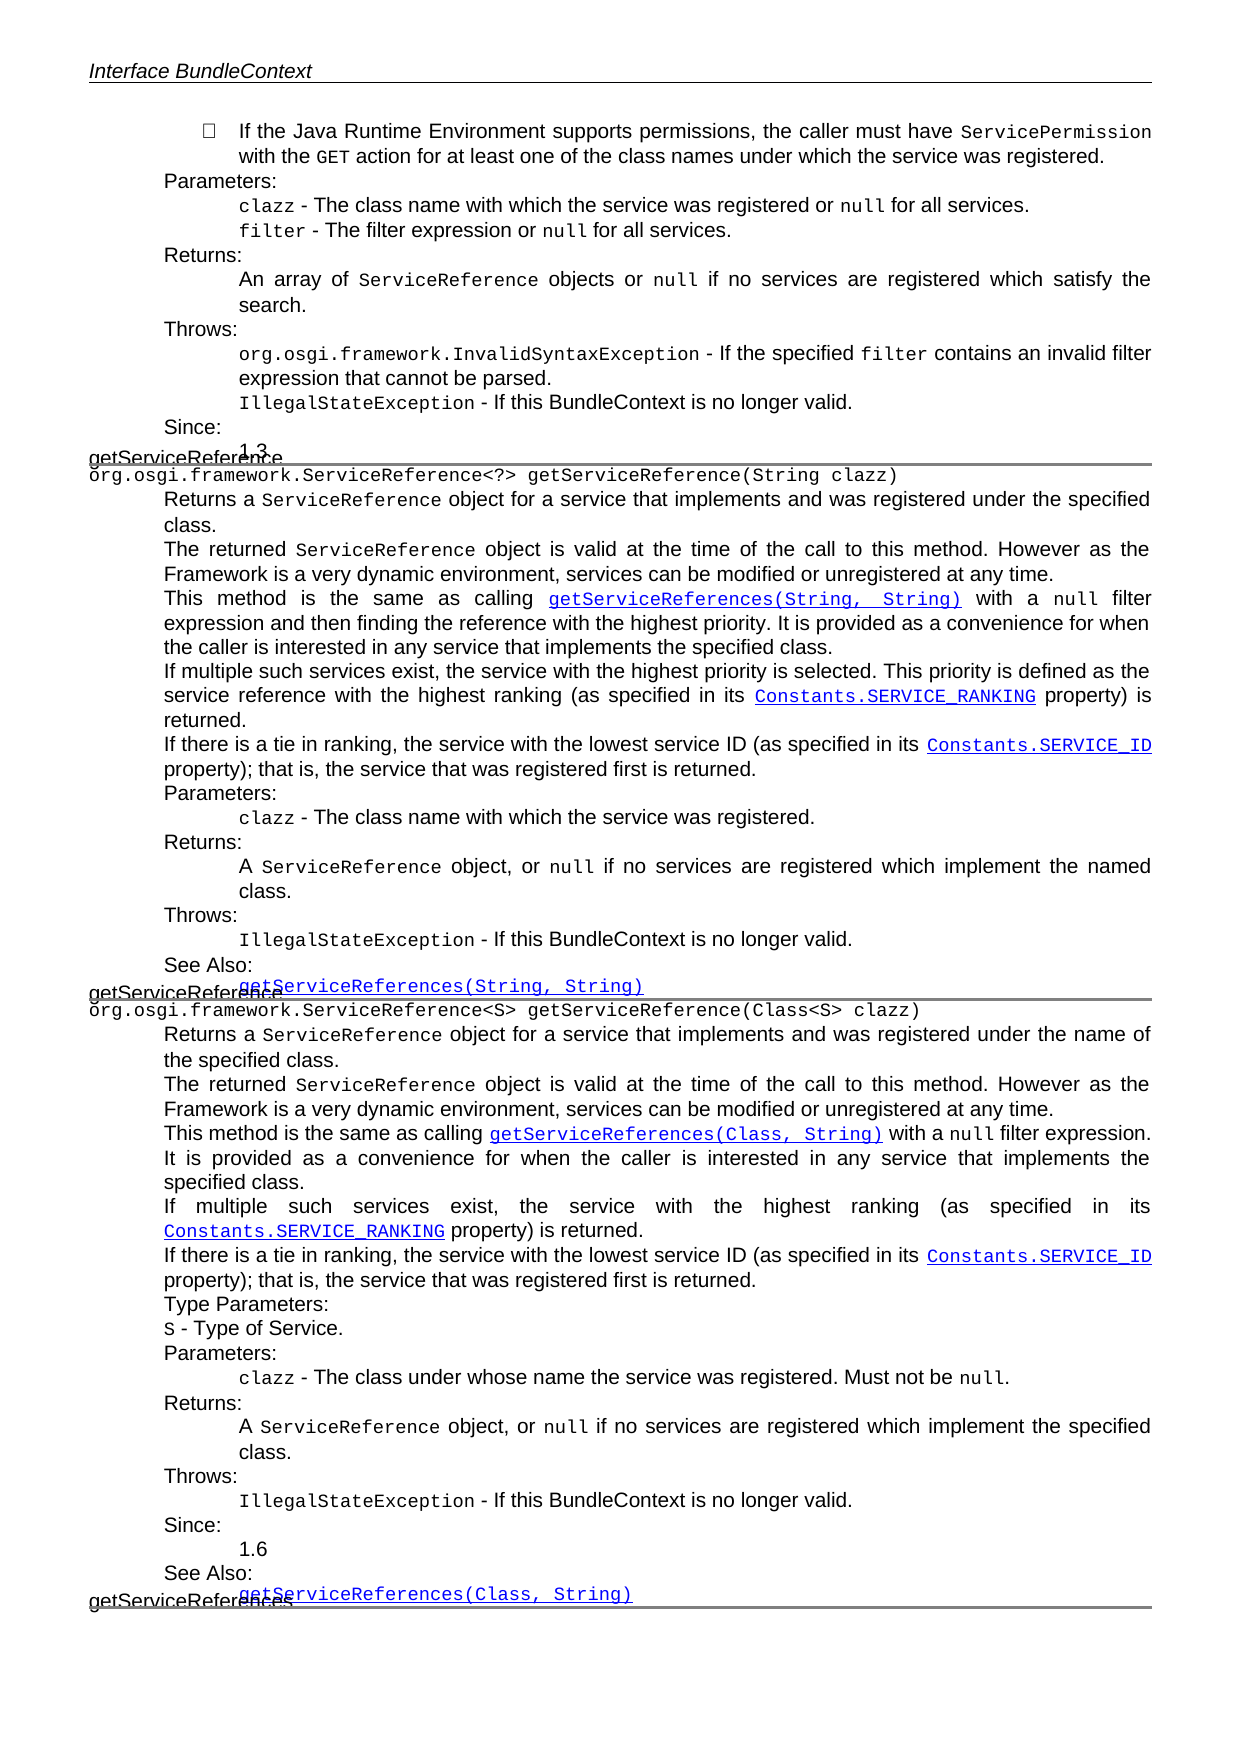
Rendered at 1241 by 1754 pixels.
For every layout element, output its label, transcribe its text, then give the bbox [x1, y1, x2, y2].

text The returned ServiceReference object is valid at the time of the call to this method. However as the Framework is a very dynamic environment, services can be modified or unregistered at any time. [163, 536, 1152, 586]
text IllegalStateException - If this BundleContext is no longer valid. [238, 389, 1152, 415]
text Since: [163, 1513, 1152, 1537]
text 1.6 [238, 1537, 1152, 1561]
text Type Parameters: [163, 1292, 1152, 1316]
text IllegalStateException - If this BundleContext is no longer valid. [238, 927, 1152, 952]
text Throws: [163, 1463, 1152, 1487]
text If there is a tie in ranking, the service with the lowest service ID (as specified in its Constants.SERVICE_ID property); that is, the service that was registered first is returned. [163, 732, 1152, 781]
text Returns: [163, 1390, 1152, 1414]
text Since: [163, 415, 1152, 439]
text org.osgi.framework.ServiceReference<S> getServiceReference(Class<S> clazz) [88, 1001, 1152, 1022]
text This method is the same as calling getServiceReferences(String, String) with a null filter expression and then finding the reference with the highest priority. It is provided as a convenience for when the caller is interested in any service that implements the specified class. [163, 586, 1152, 659]
text An array of ServiceReference objects or null if no services are registered which satisfy the search. [238, 267, 1152, 316]
text org.osgi.framework.InvalidSyntaxException - If the specified filter contains an invalid filter expression that cannot be parsed. [238, 340, 1152, 389]
text A ServiceReference object, or null if no services are registered which implement the named class. [238, 854, 1152, 903]
text Returns: [163, 830, 1152, 854]
text Throws: [163, 316, 1152, 340]
text This method is the same as calling getServiceReferences(Class, String) with a null filter expression. It is provided as a convenience for when the caller is interested in any service that implements the specified class. [163, 1121, 1152, 1194]
list If the Java Runtime Environment supports permissions, the caller must have ServicePermission with the GET action for at least one of the class names under which the service was registered. [201, 118, 1152, 169]
text clazz - The class name with which the service was registered or null for all services. [238, 193, 1152, 218]
text Returns: [163, 243, 1152, 267]
text clazz - The class under whose name the service was registered. Must not be null. [238, 1365, 1152, 1390]
text If multiple such services exist, the service with the highest priority is selected. This priority is defined as the service reference with the highest ranking (as specified in its Constants.SERVICE_RANKING property) is returned. [163, 659, 1152, 732]
text 1.3 [238, 439, 1152, 463]
text Throws: [163, 903, 1152, 927]
text If there is a tie in ranking, the service with the lowest service ID (as specified in its Constants.SERVICE_ID property); that is, the service that was registered first is returned. [163, 1243, 1152, 1292]
text If multiple such services exist, the service with the highest ranking (as specified in its Constants.SERVICE_RANKING property) is returned. [163, 1194, 1152, 1243]
text S - Type of Service. [163, 1316, 1152, 1341]
text getServiceReferences(Class, String) [238, 1584, 1152, 1606]
text clazz - The class name with which the service was registered. [238, 805, 1152, 830]
text A ServiceReference object, or null if no services are registered which implement the specified class. [238, 1414, 1152, 1463]
text org.osgi.framework.ServiceReference<?> getServiceReference(String clazz) [88, 466, 1152, 487]
text getServiceReferences(String, String) [238, 976, 1152, 998]
text Returns a ServiceReference object for a service that implements and was registered under the name of the specified class. [163, 1022, 1152, 1071]
text The returned ServiceReference object is valid at the time of the call to this method. However as the Framework is a very dynamic environment, services can be modified or unregistered at any time. [163, 1071, 1152, 1121]
text Parameters: [163, 1341, 1152, 1365]
text Parameters: [163, 781, 1152, 805]
text See Also: [163, 1561, 1152, 1584]
text Parameters: [163, 169, 1152, 193]
text IllegalStateException - If this BundleContext is no longer valid. [238, 1487, 1152, 1513]
text filter - The filter expression or null for all services. [238, 218, 1152, 243]
text See Also: [163, 952, 1152, 976]
text Returns a ServiceReference object for a service that implements and was registered under the specified class. [163, 487, 1152, 536]
